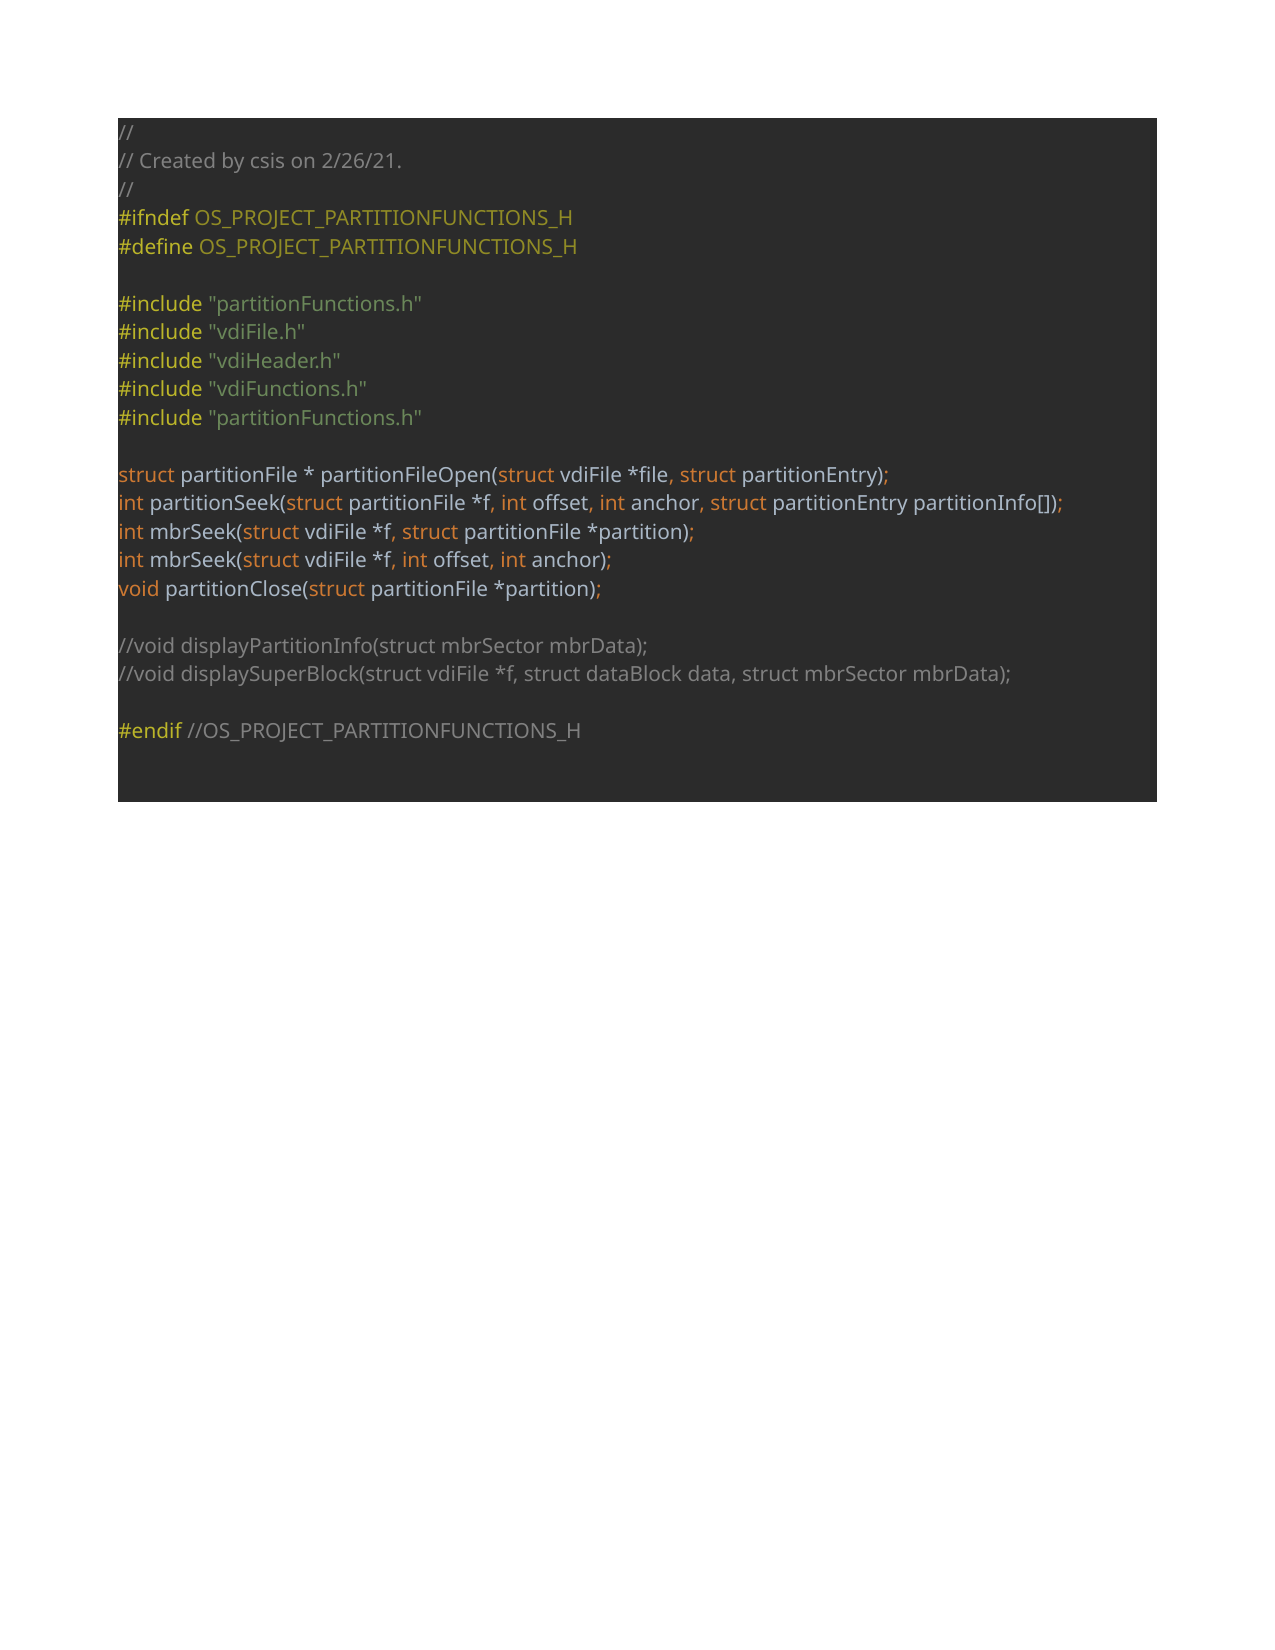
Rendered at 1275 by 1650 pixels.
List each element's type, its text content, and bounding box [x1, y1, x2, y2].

text // // Created by csis on 2/26/21. // #ifndef OS_PROJECT_PARTITIONFUNCTIONS_H #define OS_PROJECT_PARTITIONFUNCTIONS_H #include "partitionFunctions.h" #include "vdiFile.h" #include "vdiHeader.h" #include "vdiFunctions.h" #include "partitionFunctions.h" struct partitionFile * partitionFileOpen(struct vdiFile *file, struct partitionEntry); int partitionSeek(struct partitionFile *f, int offset, int anchor, struct partitionEntry partitionInfo[]); int mbrSeek(struct vdiFile *f, struct partitionFile *partition); int mbrSeek(struct vdiFile *f, int offset, int anchor); void partitionClose(struct partitionFile *partition); //void displayPartitionInfo(struct mbrSector mbrData); //void displaySuperBlock(struct vdiFile *f, struct dataBlock data, struct mbrSector mbrData); #endif //OS_PROJECT_PARTITIONFUNCTIONS_H [118, 118, 1157, 774]
